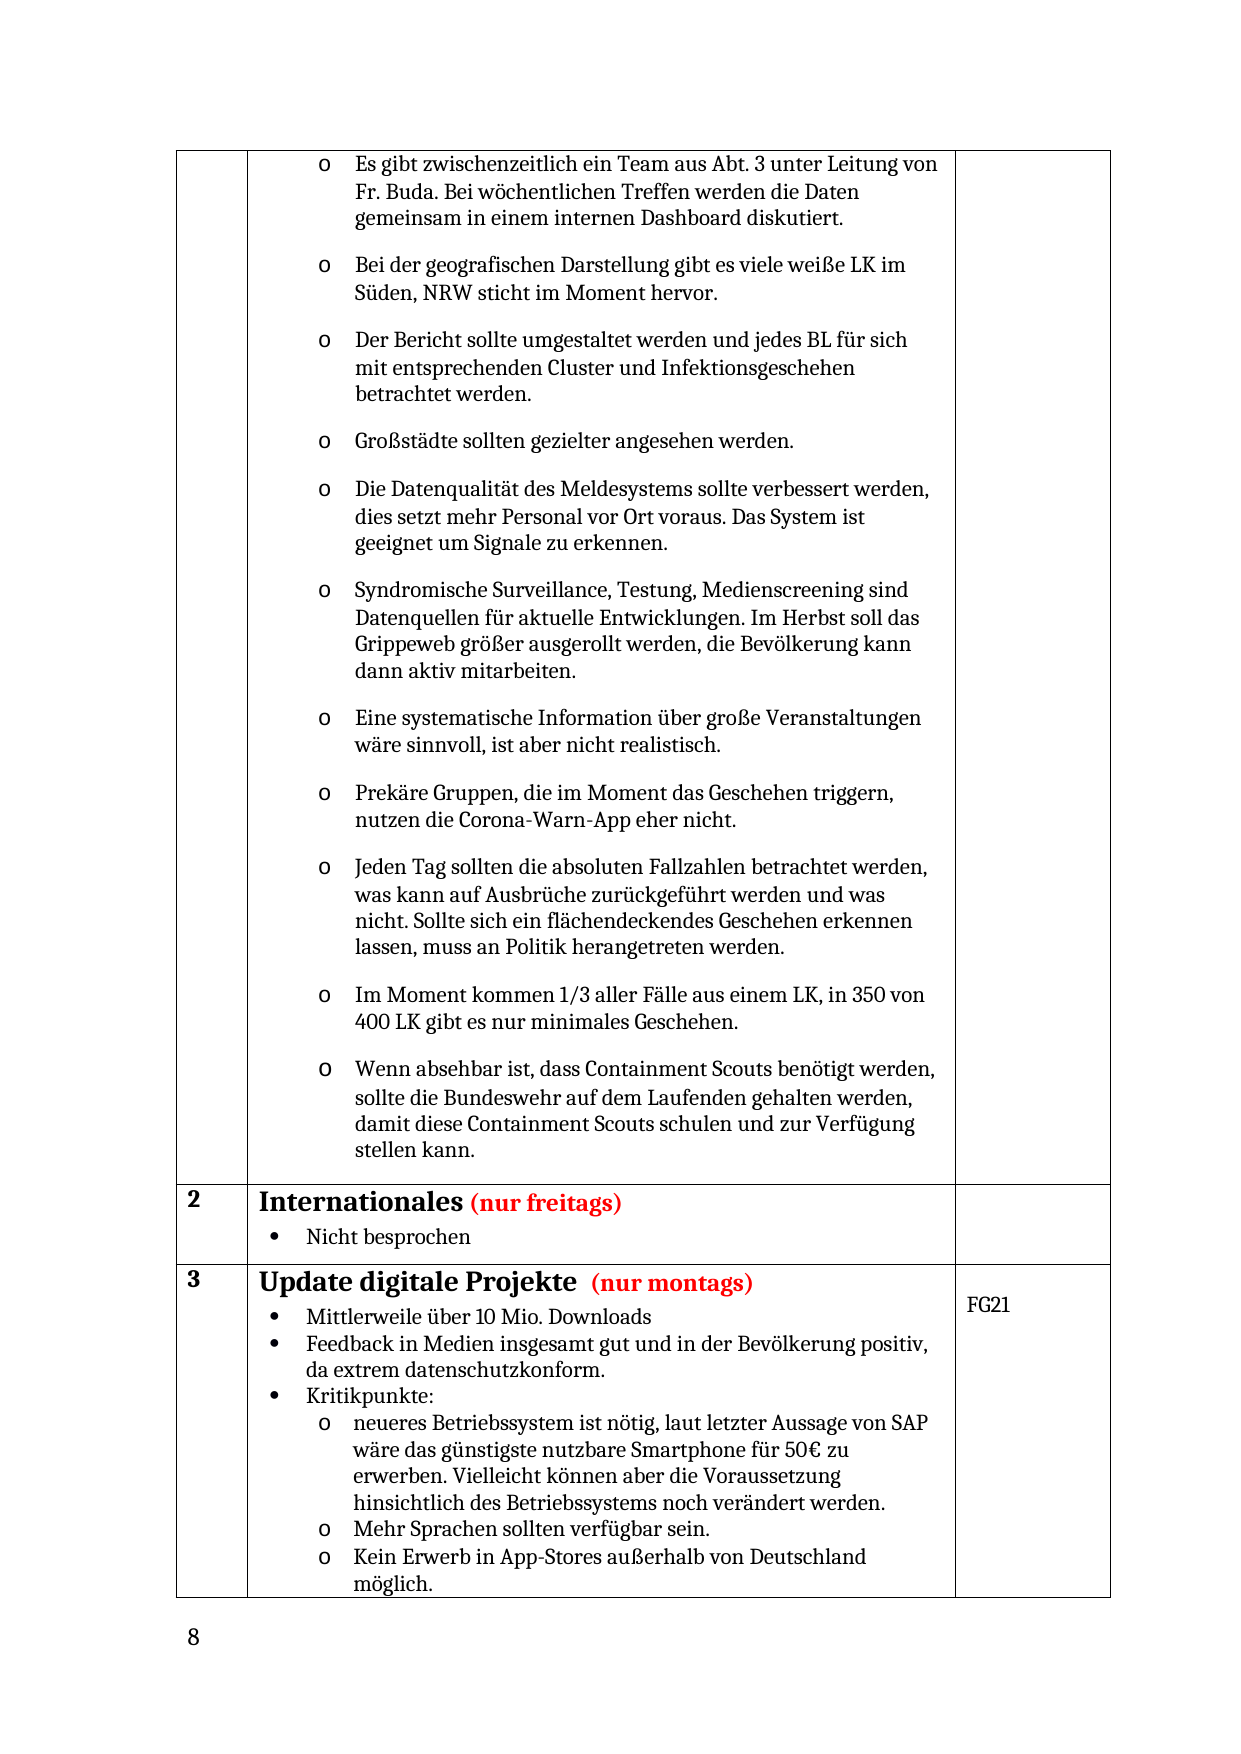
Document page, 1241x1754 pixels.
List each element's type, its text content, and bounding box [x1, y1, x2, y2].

table_cell 3 [177, 1265, 247, 1597]
table_cell [956, 1185, 1110, 1264]
table_cell Internationales (nur freitags) Nicht besprochen [248, 1185, 955, 1264]
table_cell [956, 151, 1110, 1184]
table_cell 2 [177, 1185, 247, 1264]
table_cell FG21 [956, 1265, 1110, 1597]
table_cell [177, 151, 247, 1184]
table_cell Aktuelle Lage International Trendanalyse international, Maßnahmen (Folien hier) Ca. 8,8 Mio. Fälle und > 460.000 Verstorbene (4,5%) Top 10 Länder nach Anzahl neuer Fälle in den letzten 7 Tagen: Weiterhin die meisten Fälle in USA und Brasilien Indien: starke Tendenz nach oben 7-Tages-Inzidenz pro 100.000 Einwohner weniger Länder in Europa mit einer Inzidenz von > 50 Fälle pro 100.000: Schweden und Weißrussland liegen nicht mehr über dieser Schwelle (Schweden jedoch nur knapp darunter) Stark betroffen sind Lateinamerika und USA. Publikation: Contact Tracing Assessment of COVID-19 Transmission Dynamics in Taiwan and Risk at Different Exposure Periods Untersucht wurden Übertragungsdynamik und -risiko zu verschiedenen Expositionszeiträumen 100 Indexfälle mit 2.761 Kontakten wurden bis 14 Tage nach der der letzten Exposition verfolgt. Definition Expositionszeit: beginnt 4 Tage vor Symptombeginn des Indexfall, bei asymptomatischem Indexfall: ab Datum der Bestätigung, Definition Kontakt: Face-to-Face ohne Maske für > 15 min, bei HCW: 2 m ohne N95 Maske Ergebnisse: 100 Indexfälle, davon 9 asymptomatisch; 2.761 Kontakte: Haushaltskontakte, Nicht-Haushalts-Familienkontakte, HCW-Kontakte, Andere Es wurden 22 Sekundärfälle, davon 4 asymptomatisch, identifiziert. Keiner der 9 asymptomatischen Indexfälle übertrug einen sekundären Fall. Alle 22 sekundären Fälle hatten ihre erste Exposition innerhalb 5 Tagen nach Symptombeginn des Indexfalles. Höheres Risiko einer Infektion bei Haushalts- und Familienkontakten, bei einem Kontakt vor und bis 5 Tage nach Symptombeginn. Höheres Risiko bei höherem Alter und schweren Symptomen des Indexfalls. Schlussfolgerungen: Höheres Übertragungsrisiko um den Zeitpunkt des Symptombeginns, niedrigeres im späteren Verlauf der Erkrankung des Indexfalles. Vorschlag Isolationsperiode auf 5 Tage nach Symptombeginn zu verkürzen und sich bei der Kontaktpersonennachverfolgung auf 4 Tage vor und 5 Tage nach Symptombeginn zu konzentrieren Ein KH-Aufenthalt für die Isolierung zur Reduzierung der Übertragung scheint nicht notwendig. Berücksichtigt werden sollte: es handelt sich um eine besondere Situation mit einem sehr geringen R. National Fallzahlen, Todesfälle, Trend (Folien hier) SurvNet übermittelt: 190.359 (+537), davon 8.885 (4,7%) Todesfälle (+3), Inzidenz 229/100.000 Einw., ca. 175.300 Genesene, Reff=2,76 Fälle und Todesfälle pro Bundesland BW und Sachsen übermitteln am Wochenende keine Daten mehr. MV hat explizit 0 Fälle übermittelt. Beim Saarland ist unklar, ob keine Fälle übermittelt wurden oder keine neuen Fälle auftraten. BL, die keine Fälle übermittelt haben, sind im Lagebericht mit * markiert, jedoch ist nicht immer erkennbar, ob keine Fälle vorkamen oder sie nicht übermittelt wurden. Vielleicht wären aktive Nullmeldungen sinnvoll? Die Tatsache, dass nicht mehr alle BL am Wochenende übermitteln und somit die Differenz zum Vortag schwierig zu beurteilen ist, soll dem BMG mitgeteilt werden und in der AGI angesprochen werden. Unvollständige Meldung zu berichten macht aus fachlicher Sicht keinen Sinn. Es sollte dann auf die Berichte am Sonntag und Montag verzichtet werden, da sie ein unvollständiges Bild zeigen. Die TK mit dem BMG wurde auf Di und Do reduziert, deshalb konnte das Thema in der TK noch nicht angesprochen werden. Fr. Diercke übernimmt am Dienstag die TK mit dem BMG. Differenz zum Vortag in den Landkreisen Folie beschreibt Übermittlungsartefakte und hängt damit zusammen, wie viele GA am Wochenende übermitteln. 7-Tage-Inzidenz nach Meldedatum bundesweit Seit 18.06 Anstieg auf ca. 3.600 Fälle in den letzten 7 Tagen. Ist die Darstellung sinnvoll? Im Moment kann auf sie verzichtet werden, da der Anstieg in erster Linie auf Cluster zurückzuführen ist. 7-Tage-Inzidenz nach Meldedatum Bundesländer Starker Anstieg vor allem auf Geschehen in Berlin und NRW (auf 2 LK beschränkt) zurückzuführen. Dies treibt die bundesweite Inzidenz nach oben, in Niedersachsen gibt es auch einen Anstieg, die anderen BL sind noch nicht auffällig. Bremen findet noch keinen Anschluss an die anderen Länder, dies liegt an verschiedenen AusbruchsGeschehen in Bremen. Möglicherweise ähnlich wie in anderen kreisfreien Städten. Geografische Verteilung in Deutschland: 7-Tage-Inzidenz In 148 LK keine Fälle. Es fehlen noch Fälle in Gütersloh, die hohen Inzidenzen in Warendorf hängen mit dem Ausbruch in Gütersloh zusammen. Landkreise mit 7-Tage-Inzidenzen > 50 bzw. > 35 Fälle /100.000: > 50 Fälle: LK Gütersloh >35 Fälle: LK Göttingen, LK Warendorf Aktuelle Ausbrüche Amtshilfeersuchen aus Berlin, Gütersloh/Warendorf und Göttingen Gütersloh Fleischverarbeitung: Fr. Frank, Hr. Koppe, Fr. Lachmann sind vor Ort. 1.331 positive Testergebnisse, > 1.000 stehen noch aus. Es gibt eine unterschiedlich hohe Attack Rate. Vor allem in der Schweinezerlegung ist der Positivenanteil sehr hoch. Die Mitarbeiter wohnen auch in den umliegenden LK. Über weitere Maßnahmen wird nachgedacht. 14 Infizierte sind ohne jede Verbindung zum Betrieb. Problematisch sind auch18 LKW-Fahrer. Es gibt einen Rückstau bei der Eingabe. Die Verbindung mit den Adressen ist schwierig, zum Teil wurden die Daten auch falsch eingegeben. Das GA verwendet nicht SurvNet, sondern ISGA. Es wurde umfangreich abgestrichen. Die Kommunikation ist schwierig, Dolmetscher sind nötig und die Auskunftsfreude ist nicht sehr hoch. Es gibt Angst vor Behörden und dem medizinischen System. Gibt es belastbare Gründe für die späte Entdeckung des Ausbruchs in Gütersloh? Hinweise: Leute hatten die Anweisung, sich ärztlich nicht vorzustellen und sind nur als ganze Gruppe zum Arzt gegangen, da sie sonst Angst vor einer Entlassung hatten (Fr. Frank). Es gab offensichtlich keinen niederschwelligen Zugang zum deutschen Gesundheitswesen. Ob die Ansteckung am Arbeitsplatz oder in der Unterkunft erfolgte, ist im Moment noch klar. In den hauptsächlich betroffenen Betriebsbereichen, wohnen die Mitarbeiter auch eher prekär. Eine Studie soll durchgeführt werden. Ist die Empfehlung eines Kontaktverbots für diesen LK sinnvoll? Politische Entscheidungen liegen nicht in unserer Hand. Von 7.000 Mitarbeitern sind knapp 4.000 Rumänen, die relativ abgegrenzt von übriger Bevölkerung sind, deshalb wurde bisher auf generelle Maßnahmen noch verzichtet. Göttingen Hauptsächlich ist der Stadtkreis betroffen. Das Ausbruchsteam ist zurück. Die Containment Scouts bleiben noch etwas länger. 120 Personen waren positiv. Auch hier waren Sprachmittler notwendig und es gab Probleme bei der Kommunikation mit verschiedenen Akteuren. 1 Fall in Friedberg in einem Aufnahmelager für Asylsuchende Magdeburg: Es wurden am Wochenende einige Fälle übermittelt. R-Wert Erhöhungen: Handelt es sich um einen generellen Trend oder ist der Anstieg mit Ausbrüchen zu begründen? (Folien hier) Entwicklung Nowcasting + R-Wert: In den letzte 30 Tage Anstieg, durch Glättung ist der Anstieg nach 16.06. verschoben. Entwicklung ohne Gütersloh, Warendorf, Göttingen und Magdeburg: Scala reduziert sich auf die Hälfte, trotzdem ist ein leichter Anstieg zu beobachten. Der R-Wert ist weiter über 1. Der Anstieg lässt sich nicht komplett auf die 4 Ausbrüche zurückzuführen, vermutlich gibt es auch mehrere kleinere Ausbruchsgeschehen. Der Peak in NRW hat Auswirkungen auf die Berechnung von anderen BL, viele Fälle haben den 16.06. als Erkrankungsdatum, eigentlich handelt es sich um das Diagnosedatum. Man könnte dieses Erkrankungsdatum für die Berechnung auf miss. setzen. Frage: Maßnahmen müssen frühzeitig einsetzen. Wie viele Wochen kann die derzeitige Entwicklung beobachtet werden, ohne eine Verschärfung der Maßnahmen zu empfehlen? Der R-Wert liegt in einigen BL über 1. In SH, Sachsen und Saarland waren die Fallzahlen jedoch sehr gering. Die R-Werte sind deshalb schwer zu bewerten. Auch in Bayern gehen die Fallzahlen stark zurück. Das Geschehen in Berlin wurde zunächst nicht aus der Berechnung rausgenommen werden, da viel diffuser, betroffen sind viele Stadtbezirke. Bei vielen anderen BL gibt es noch keine großen Bedenken, 148 LK sind ganz ohne Fälle. Der R-Wert muss zusammen mit den absoluten Fallzahlen zusammen betrachtet werden. In der Pressekonferenz morgen sollte darauf hingewiesen werden, dass Armut Infektionskrankheiten macht (Robert Koch). Es gibt 2 verschiedene Entwicklungen: prekäre Situationen mit großen Ausbrüchen in bestimmten BL, allgemeine Entwicklung in der Bevölkerung. Wie wirken sich Großereignisse auf das Infektionsgeschehen aus? Jetzt ist eine schwierige Zeit, bei sehr viel Wissen muss rechtzeitig reagiert werden. Clusteranalyse geht in diese Richtung, die Gesamtheit aller Cluster muss betrachtet werden. Es gibt zwischenzeitlich ein Team aus Abt. 3 unter Leitung von Fr. Buda. Bei wöchentlichen Treffen werden die Daten gemeinsam in einem internen Dashboard diskutiert. Bei der geografischen Darstellung gibt es viele weiße LK im Süden, NRW sticht im Moment hervor. Der Bericht sollte umgestaltet werden und jedes BL für sich mit entsprechenden Cluster und Infektionsgeschehen betrachtet werden. Großstädte sollten gezielter angesehen werden. Die Datenqualität des Meldesystems sollte verbessert werden, dies setzt mehr Personal vor Ort voraus. Das System ist geeignet um Signale zu erkennen. Syndromische Surveillance, Testung, Medienscreening sind Datenquellen für aktuelle Entwicklungen. Im Herbst soll das Grippeweb größer ausgerollt werden, die Bevölkerung kann dann aktiv mitarbeiten. Eine systematische Information über große Veranstaltungen wäre sinnvoll, ist aber nicht realistisch. Prekäre Gruppen, die im Moment das Geschehen triggern, nutzen die Corona-Warn-App eher nicht. Jeden Tag sollten die absoluten Fallzahlen betrachtet werden, was kann auf Ausbrüche zurückgeführt werden und was nicht. Sollte sich ein flächendeckendes Geschehen erkennen lassen, muss an Politik herangetreten werden. Im Moment kommen 1/3 aller Fälle aus einem LK, in 350 von 400 LK gibt es nur minimales Geschehen. Wenn absehbar ist, dass Containment Scouts benötigt werden, sollte die Bundeswehr auf dem Laufenden gehalten werden, damit diese Containment Scouts schulen und zur Verfügung stellen kann. [248, 151, 955, 1184]
table_cell Update digitale Projekte (nur montags) Mittlerweile über 10 Mio. Downloads Feedback in Medien insgesamt gut und in der Bevölkerung positiv, da extrem datenschutzkonform. Kritikpunkte: neueres Betriebssystem ist nötig, laut letzter Aussage von SAP wäre das günstigste nutzbare Smartphone für 50€ zu erwerben. Vielleicht können aber die Voraussetzung hinsichtlich des Betriebssystems noch verändert werden. Mehr Sprachen sollten verfügbar sein. Kein Erwerb in App-Stores außerhalb von Deutschland möglich. Workflows funktionieren gerade gut. Bisher sind ca. 4.600 Emails eingegangen, die von ca. 25 aktiven Personen bearbeiten wurden. Erste Freischaltcodes wurden von den Laboren zur Verfügung gestellt. Die Anbindung der Labore ist jedoch noch schlecht hinsichtlich der Frage, wie man an die QR-Codes kommt. Hier ist noch einiges an Nachbesserung von SAP zu leisten. Neben der Fehlerbehebung stellt sich die Frage, wie die App evaluiert werden soll. Die App kostet viel und die Laufzeit ist aktuell bis Mai 2021 geplant. Dann könnte überlegt werden, welches Potential die App über diesen Zeitpunkt hinaus haben könnte. Wie viele positive Befunde sind der App bisher gemeldet worden? Hierzu gibt es im Moment noch keine Information, wäre aber sinnvoll. [248, 1265, 955, 1597]
